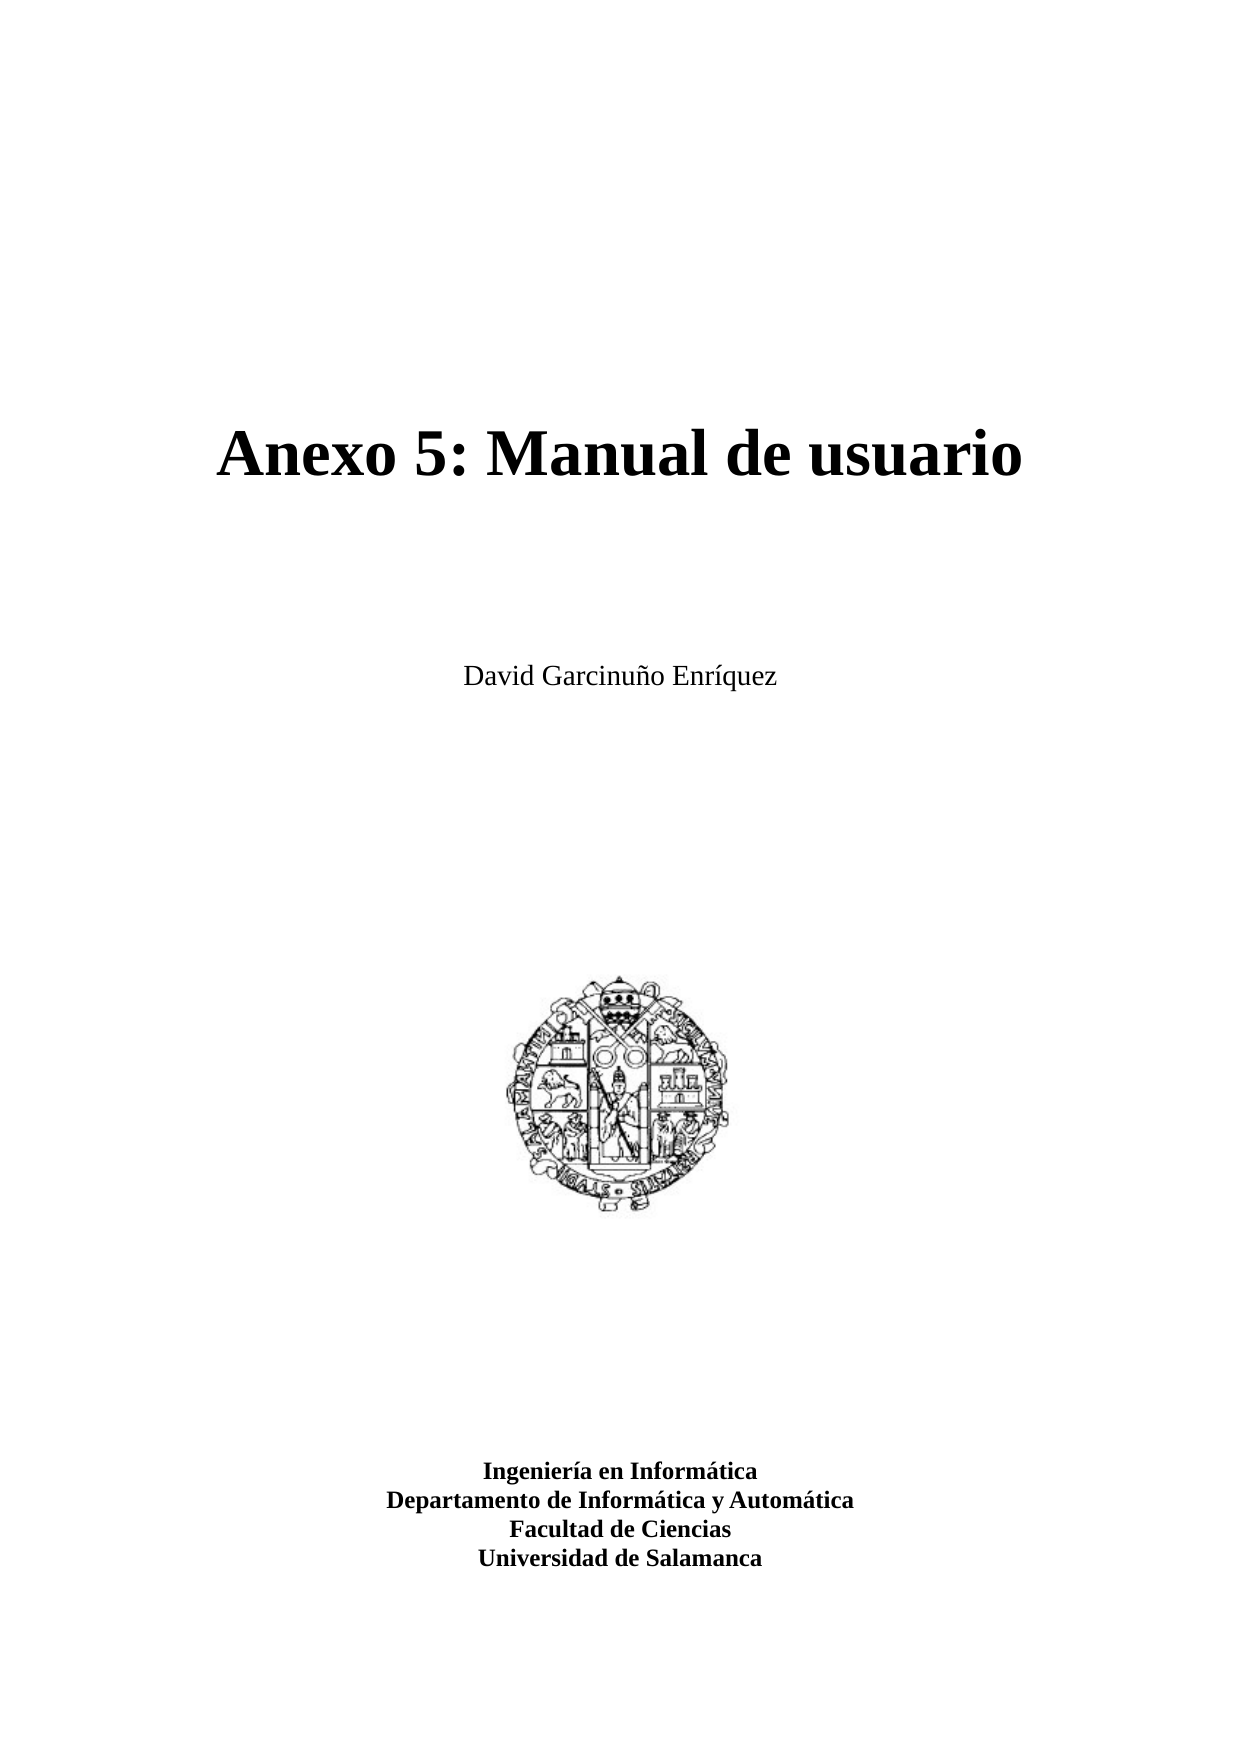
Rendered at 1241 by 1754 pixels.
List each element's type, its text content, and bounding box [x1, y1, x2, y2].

text Anexo 5: Manual de usuario [118, 413, 1122, 490]
text David Garcinuño Enríquez [118, 658, 1122, 692]
picture [482, 963, 758, 1229]
text Facultad de Ciencias [118, 1514, 1122, 1543]
text Ingeniería en Informática [118, 1456, 1122, 1485]
text Departamento de Informática y Automática [118, 1485, 1122, 1514]
text Universidad de Salamanca [118, 1543, 1122, 1571]
